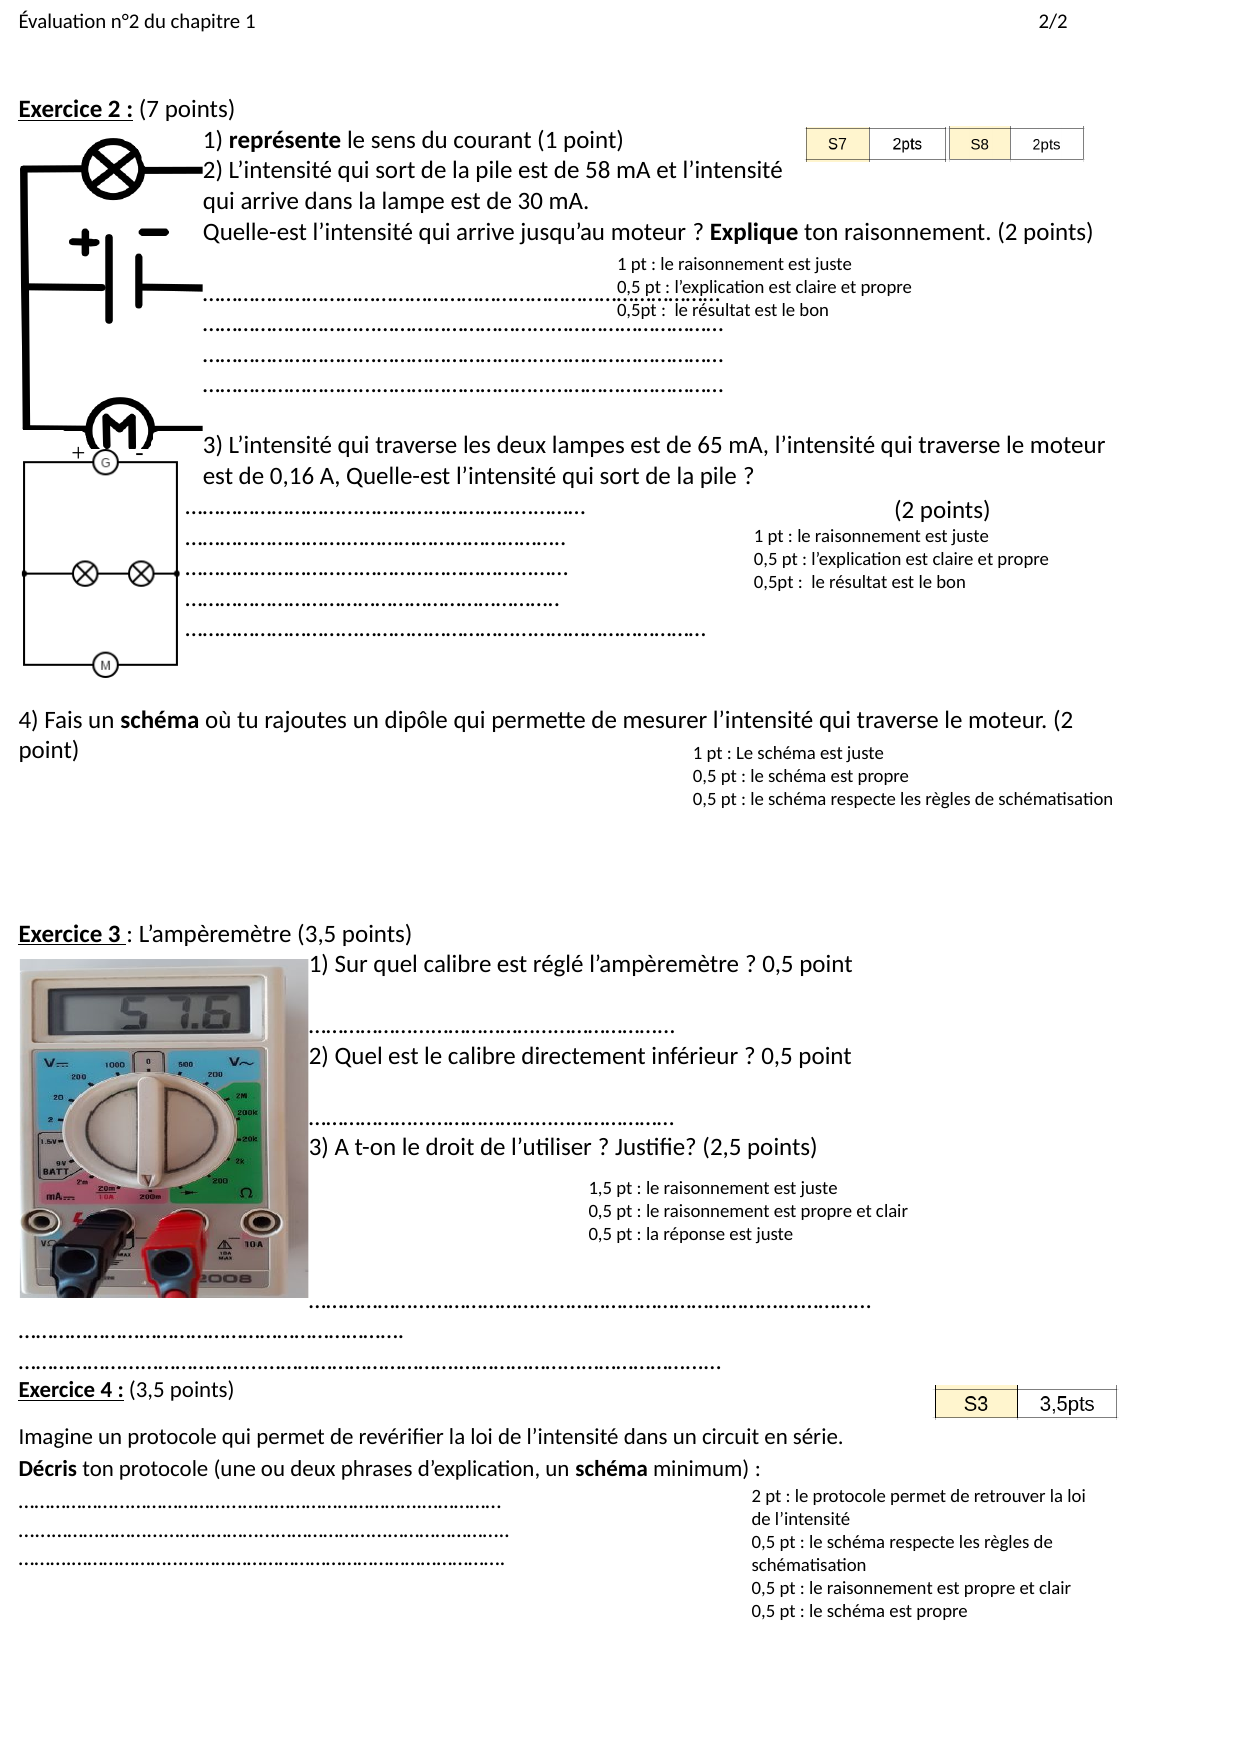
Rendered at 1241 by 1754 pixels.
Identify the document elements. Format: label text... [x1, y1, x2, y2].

text 4) Fais un schéma où tu rajoutes un dipôle qui permette de mesurer l’intensité qui traverse le moteur. (2 point) [18, 704, 1122, 765]
text ……………………………………………………………………………… [18, 277, 1122, 307]
text ………………...………………...………………… [309, 1101, 1122, 1131]
text ……….………………...……………………………………………………. [18, 1543, 1122, 1571]
text 1) Sur quel calibre est réglé l’ampèremètre ? 0,5 point [18, 948, 1122, 979]
picture [19, 959, 309, 1298]
text ……………………….……………………………….. [180, 521, 1122, 551]
picture [932, 1385, 1119, 1420]
text Exercice 4 : (3,5 points) [18, 1376, 1122, 1403]
text ………………...………………...………………... [309, 1009, 1122, 1040]
text ………………...………………...…………………………….…………… [18, 1487, 1122, 1515]
text ……………………………………………………….. [180, 582, 1122, 612]
picture [804, 126, 1085, 162]
text ………………………...………………………...………………………… [18, 307, 1122, 338]
text 2) Quel est le calibre directement inférieur ? 0,5 point [309, 1040, 1122, 1070]
text ………………………...………………………...………………………… [18, 368, 1122, 399]
picture [21, 449, 180, 678]
text Quelle-est l’intensité qui arrive jusqu’au moteur ? Explique ton raisonnement. (2 points) [18, 216, 1122, 246]
text Exercice 3 : L’ampèremètre (3,5 points) [18, 918, 1122, 948]
text ………………………...………………………...…… [180, 551, 1122, 582]
text 1) représente le sens du courant (1 point) [18, 124, 1122, 155]
text 3) L’intensité qui traverse les deux lampes est de 65 mA, l’intensité qui traverse le moteur est de 0,16 A, Quelle-est l’intensité qui sort de la pile ? [18, 429, 1122, 490]
text ………………………...………………………...………………………… [18, 338, 1122, 368]
text Décris ton protocole (une ou deux phrases d’explication, un schéma minimum) : [18, 1454, 1122, 1482]
text ………………...………………...………………………………….…………...…………………………………………………………. [18, 1284, 1122, 1345]
text Imagine un protocole qui permet de revérifier la loi de l’intensité dans un circuit en série. [18, 1422, 1122, 1450]
text ………………………...………………………...……… [180, 490, 1122, 521]
text ………………...………………...…………………………….………………...………………...… [18, 1345, 1122, 1376]
text 2) L’intensité qui sort de la pile est de 58 mA et l’intensité qui arrive dans la lampe est de 30 mA. [18, 155, 1122, 216]
text ………………………...………………………...………………………… [180, 612, 1122, 643]
text Exercice 2 : (7 points) [18, 94, 1122, 124]
text …...………………...………………...………………...………………….. [18, 1515, 1122, 1543]
text 3) A t-on le droit de l’utiliser ? Justifie? (2,5 points) [309, 1131, 1122, 1162]
